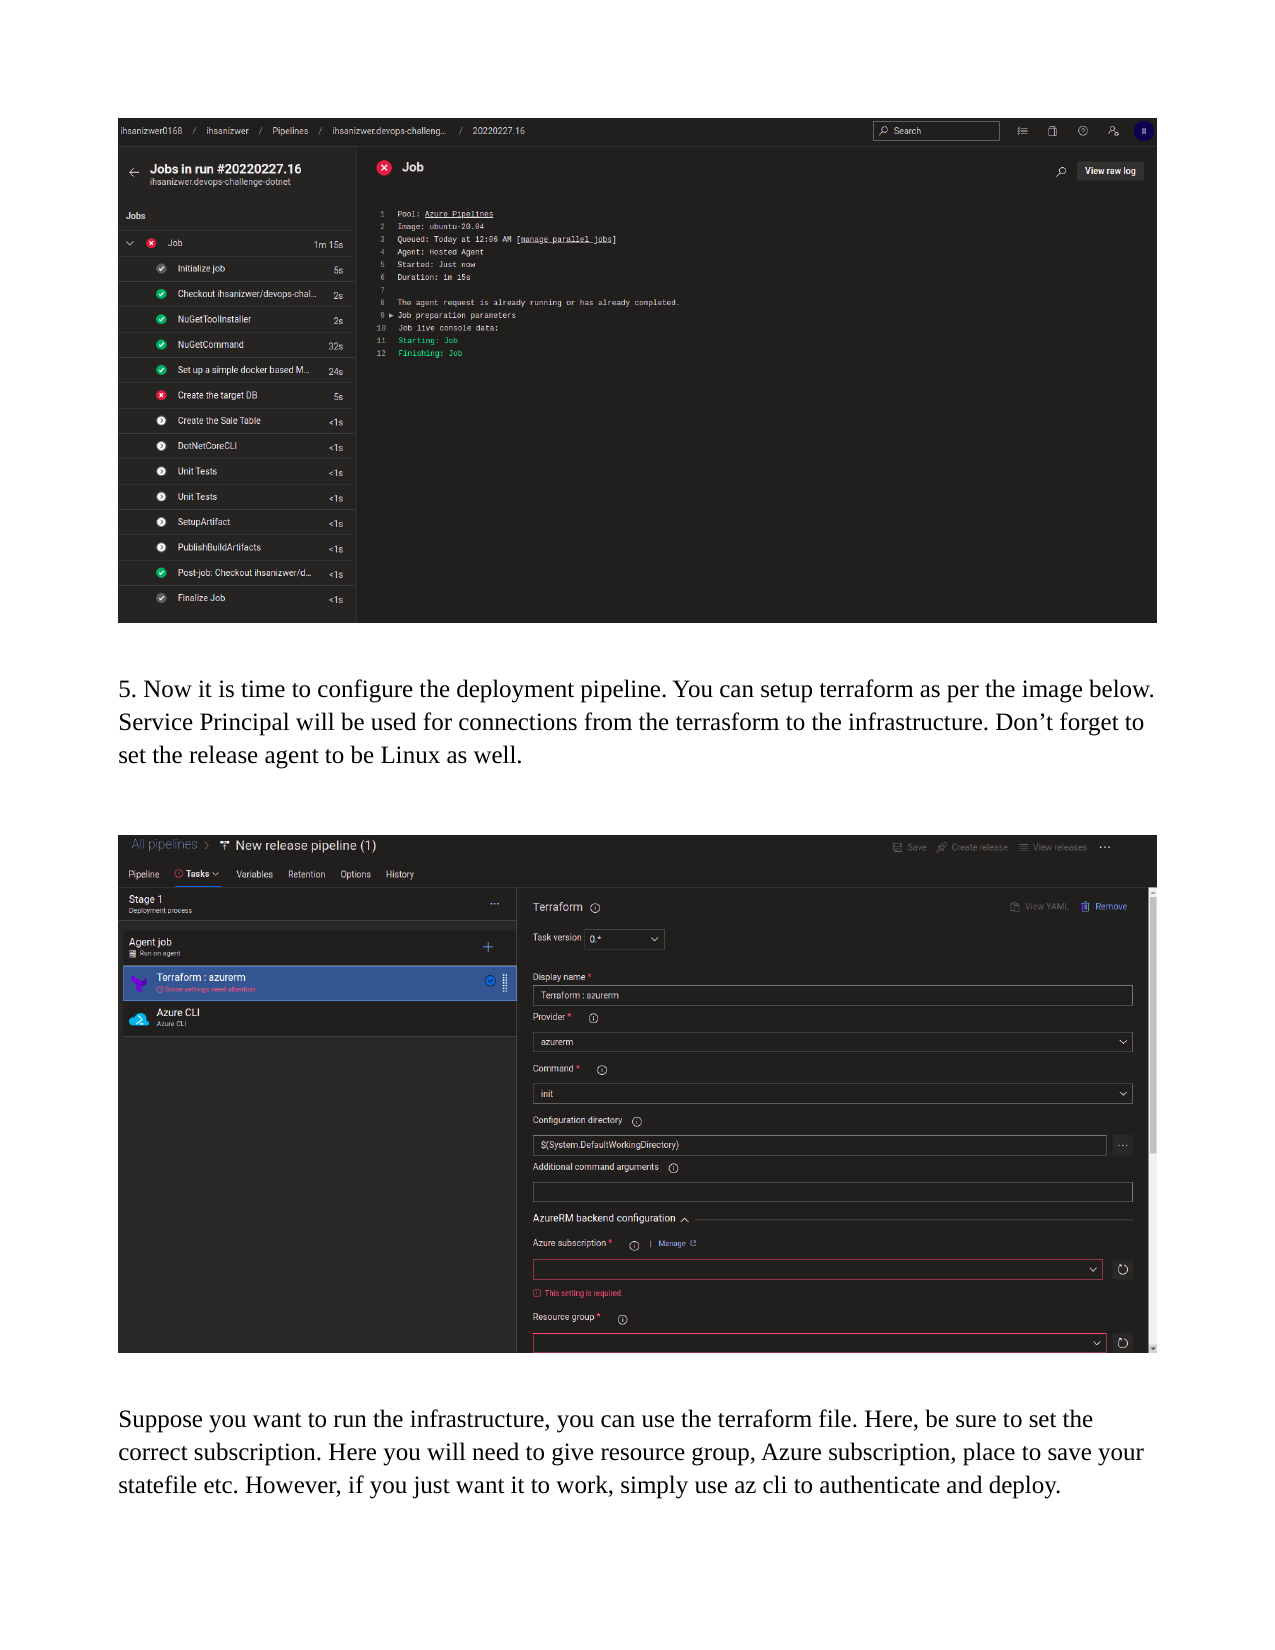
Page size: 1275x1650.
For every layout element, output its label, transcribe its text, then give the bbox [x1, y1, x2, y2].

text Suppose you want to run the infrastructure, you can use the terraform file. Here, be sure to set the correct subscription. Here you will need to give resource group, Azure subscription, place to save your statefile etc. However, if you just want it to work, simply use az cli to authenticate and deploy. [118, 1404, 1157, 1499]
text 5. Now it is time to configure the deployment pipeline. You can setup terraform as per the image below. Service Principal will be used for connections from the terrasform to the infrastructure. Don’t forget to set the release agent to be Linux as well. [118, 674, 1157, 769]
picture [118, 835, 1157, 1353]
picture [118, 118, 1157, 623]
